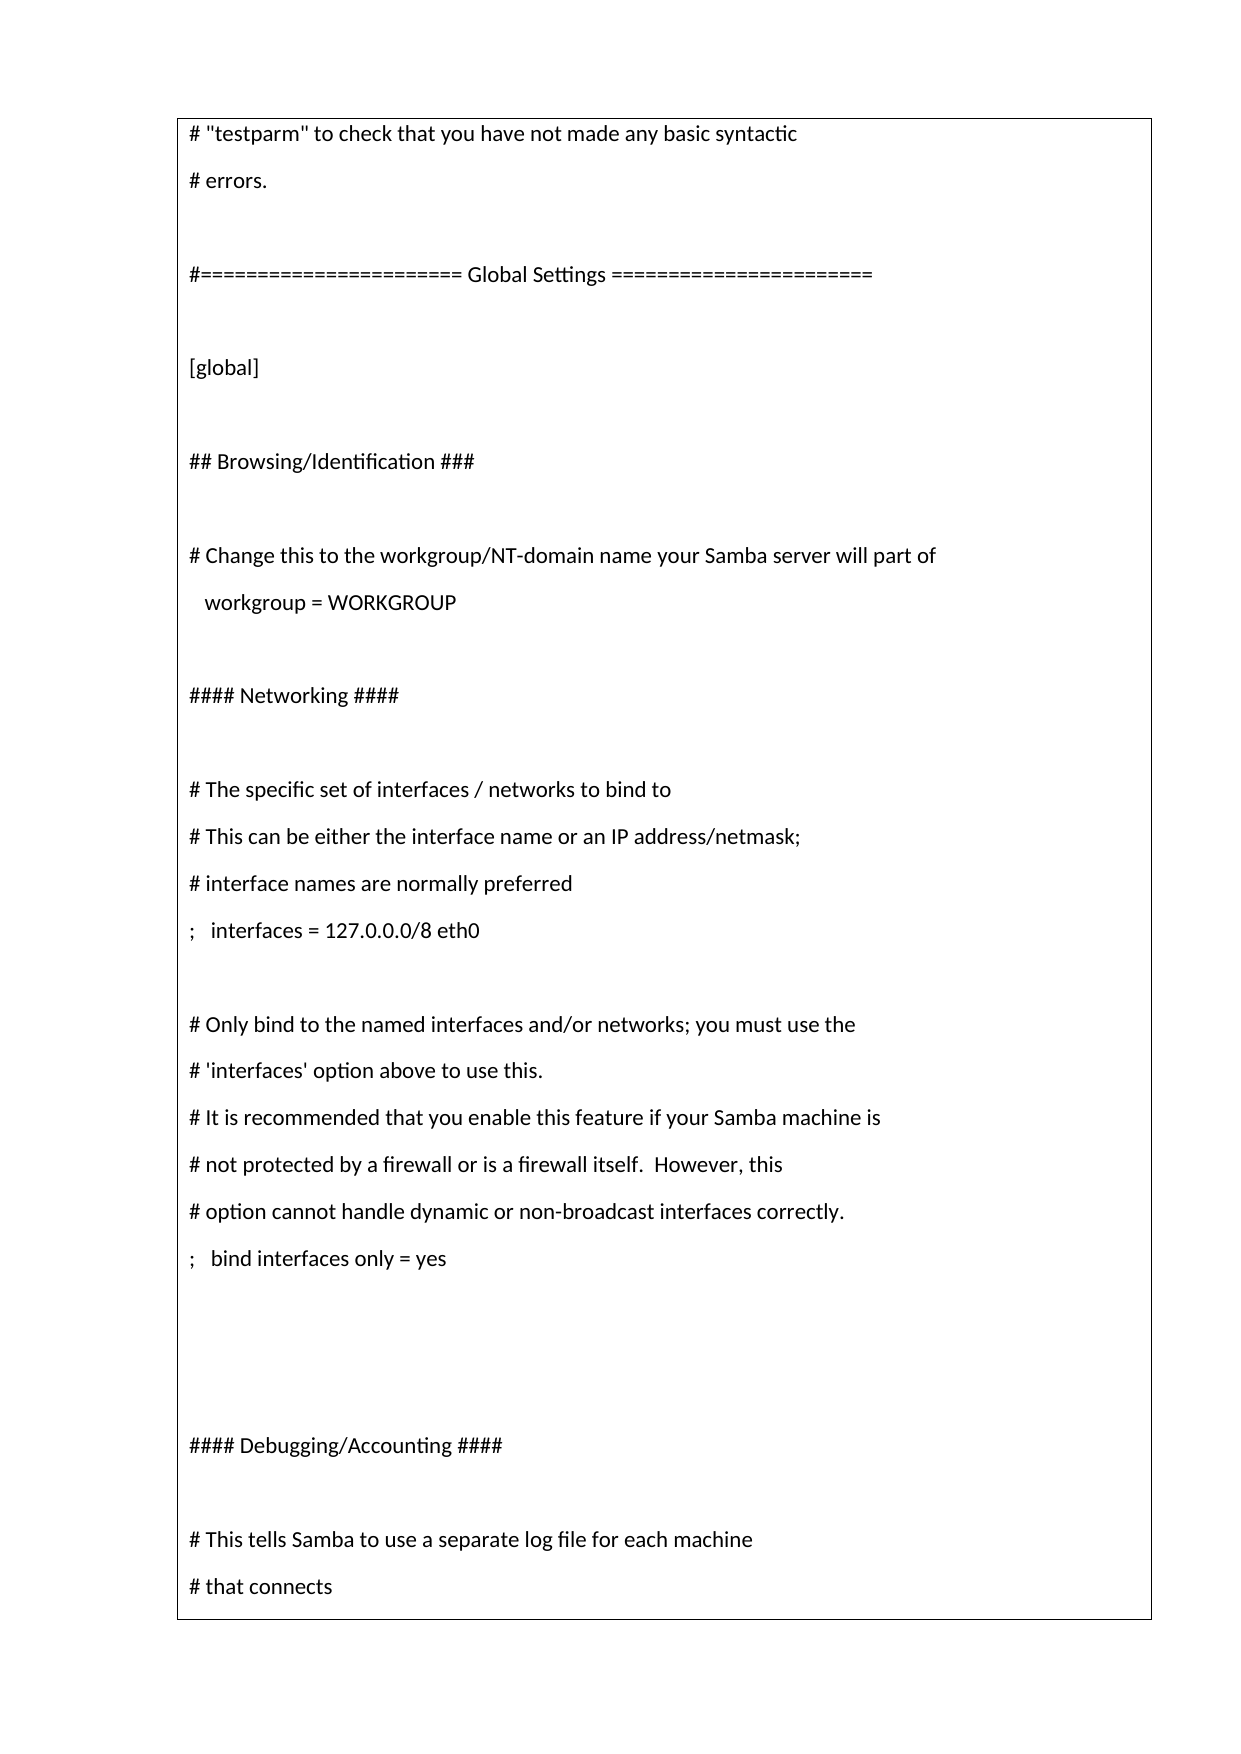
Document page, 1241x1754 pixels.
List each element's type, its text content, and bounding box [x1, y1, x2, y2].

table_header # "testparm" to check that you have not made any basic syntactic # errors. #======================= Global Settings ======================= [global] ## Browsing/Identification ### # Change this to the workgroup/NT-domain name your Samba server will part of workgroup = WORKGROUP #### Networking #### # The specific set of interfaces / networks to bind to # This can be either the interface name or an IP address/netmask; # interface names are normally preferred ; interfaces = 127.0.0.0/8 eth0 # Only bind to the named interfaces and/or networks; you must use the # 'interfaces' option above to use this. # It is recommended that you enable this feature if your Samba machine is # not protected by a firewall or is a firewall itself. However, this # option cannot handle dynamic or non-broadcast interfaces correctly. ; bind interfaces only = yes #### Debugging/Accounting #### # This tells Samba to use a separate log file for each machine # that connects [178, 119, 1151, 1619]
